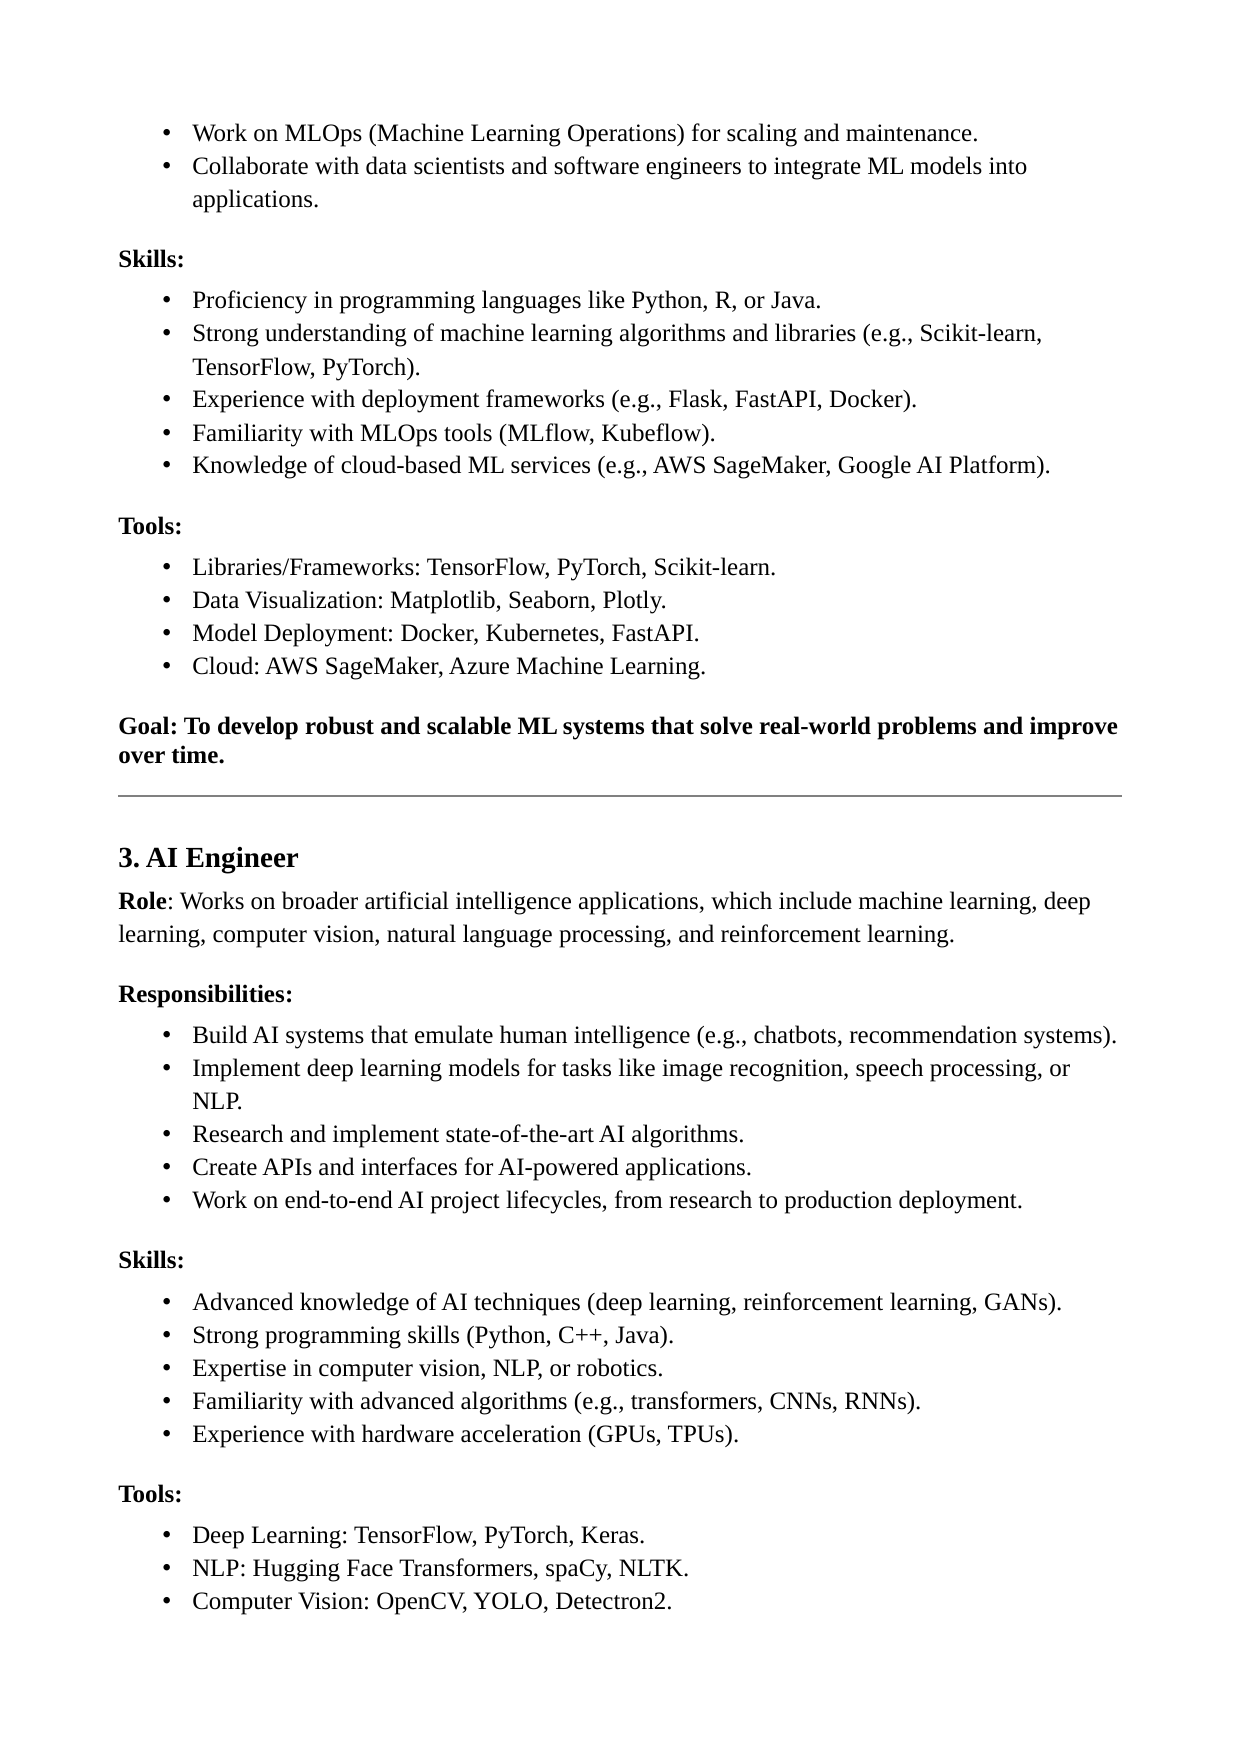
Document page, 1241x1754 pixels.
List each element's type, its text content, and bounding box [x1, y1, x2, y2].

list Build AI systems that emulate human intelligence (e.g., chatbots, recommendation systems). [162, 1020, 1122, 1049]
text Role: Works on broader artificial intelligence applications, which include machine learning, deep learning, computer vision, natural language processing, and reinforcement learning. [118, 886, 1122, 948]
subtitle Tools: [118, 1479, 1122, 1508]
list Create APIs and interfaces for AI-powered applications. [162, 1152, 1122, 1181]
list Work on end-to-end AI project lifecycles, from research to production deployment. [162, 1186, 1122, 1214]
subtitle 3. AI Engineer [118, 840, 1122, 873]
list Expertise in computer vision, NLP, or robotics. [162, 1353, 1122, 1382]
list Advanced knowledge of AI techniques (deep learning, reinforcement learning, GANs). [162, 1287, 1122, 1316]
list Computer Vision: OpenCV, YOLO, Detectron2. [162, 1586, 1122, 1615]
list Experience with hardware acceleration (GPUs, TPUs). [162, 1419, 1122, 1448]
list NLP: Hugging Face Transformers, spaCy, NLTK. [162, 1553, 1122, 1582]
list Research and implement state-of-the-art AI algorithms. [162, 1119, 1122, 1148]
list Cloud: AWS SageMaker, Azure Machine Learning. [162, 651, 1122, 680]
subtitle Goal: To develop robust and scalable ML systems that solve real-world problems and improve over time. [118, 711, 1122, 769]
subtitle Tools: [118, 511, 1122, 539]
list Experience with deployment frameworks (e.g., Flask, FastAPI, Docker). [162, 384, 1122, 413]
list Libraries/Frameworks: TensorFlow, PyTorch, Scikit-learn. [162, 552, 1122, 581]
list Proficiency in programming languages like Python, R, or Java. [162, 286, 1122, 314]
list Collaborate with data scientists and software engineers to integrate ML models into applications. [162, 151, 1122, 213]
subtitle Responsibilities: [118, 979, 1122, 1008]
list Strong programming skills (Python, C++, Java). [162, 1320, 1122, 1349]
list Implement deep learning models for tasks like image recognition, speech processing, or NLP. [162, 1053, 1122, 1115]
list Data Visualization: Matplotlib, Seaborn, Plotly. [162, 585, 1122, 614]
subtitle Skills: [118, 1246, 1122, 1274]
list Strong understanding of machine learning algorithms and libraries (e.g., Scikit-learn, TensorFlow, PyTorch). [162, 318, 1122, 380]
list Deep Learning: TensorFlow, PyTorch, Keras. [162, 1520, 1122, 1549]
subtitle Skills: [118, 244, 1122, 273]
list Knowledge of cloud-based ML services (e.g., AWS SageMaker, Google AI Platform). [162, 451, 1122, 479]
list Familiarity with MLOps tools (MLflow, Kubeflow). [162, 418, 1122, 446]
list Model Deployment: Docker, Kubernetes, FastAPI. [162, 618, 1122, 647]
list Work on MLOps (Machine Learning Operations) for scaling and maintenance. [162, 118, 1122, 147]
list Familiarity with advanced algorithms (e.g., transformers, CNNs, RNNs). [162, 1386, 1122, 1415]
